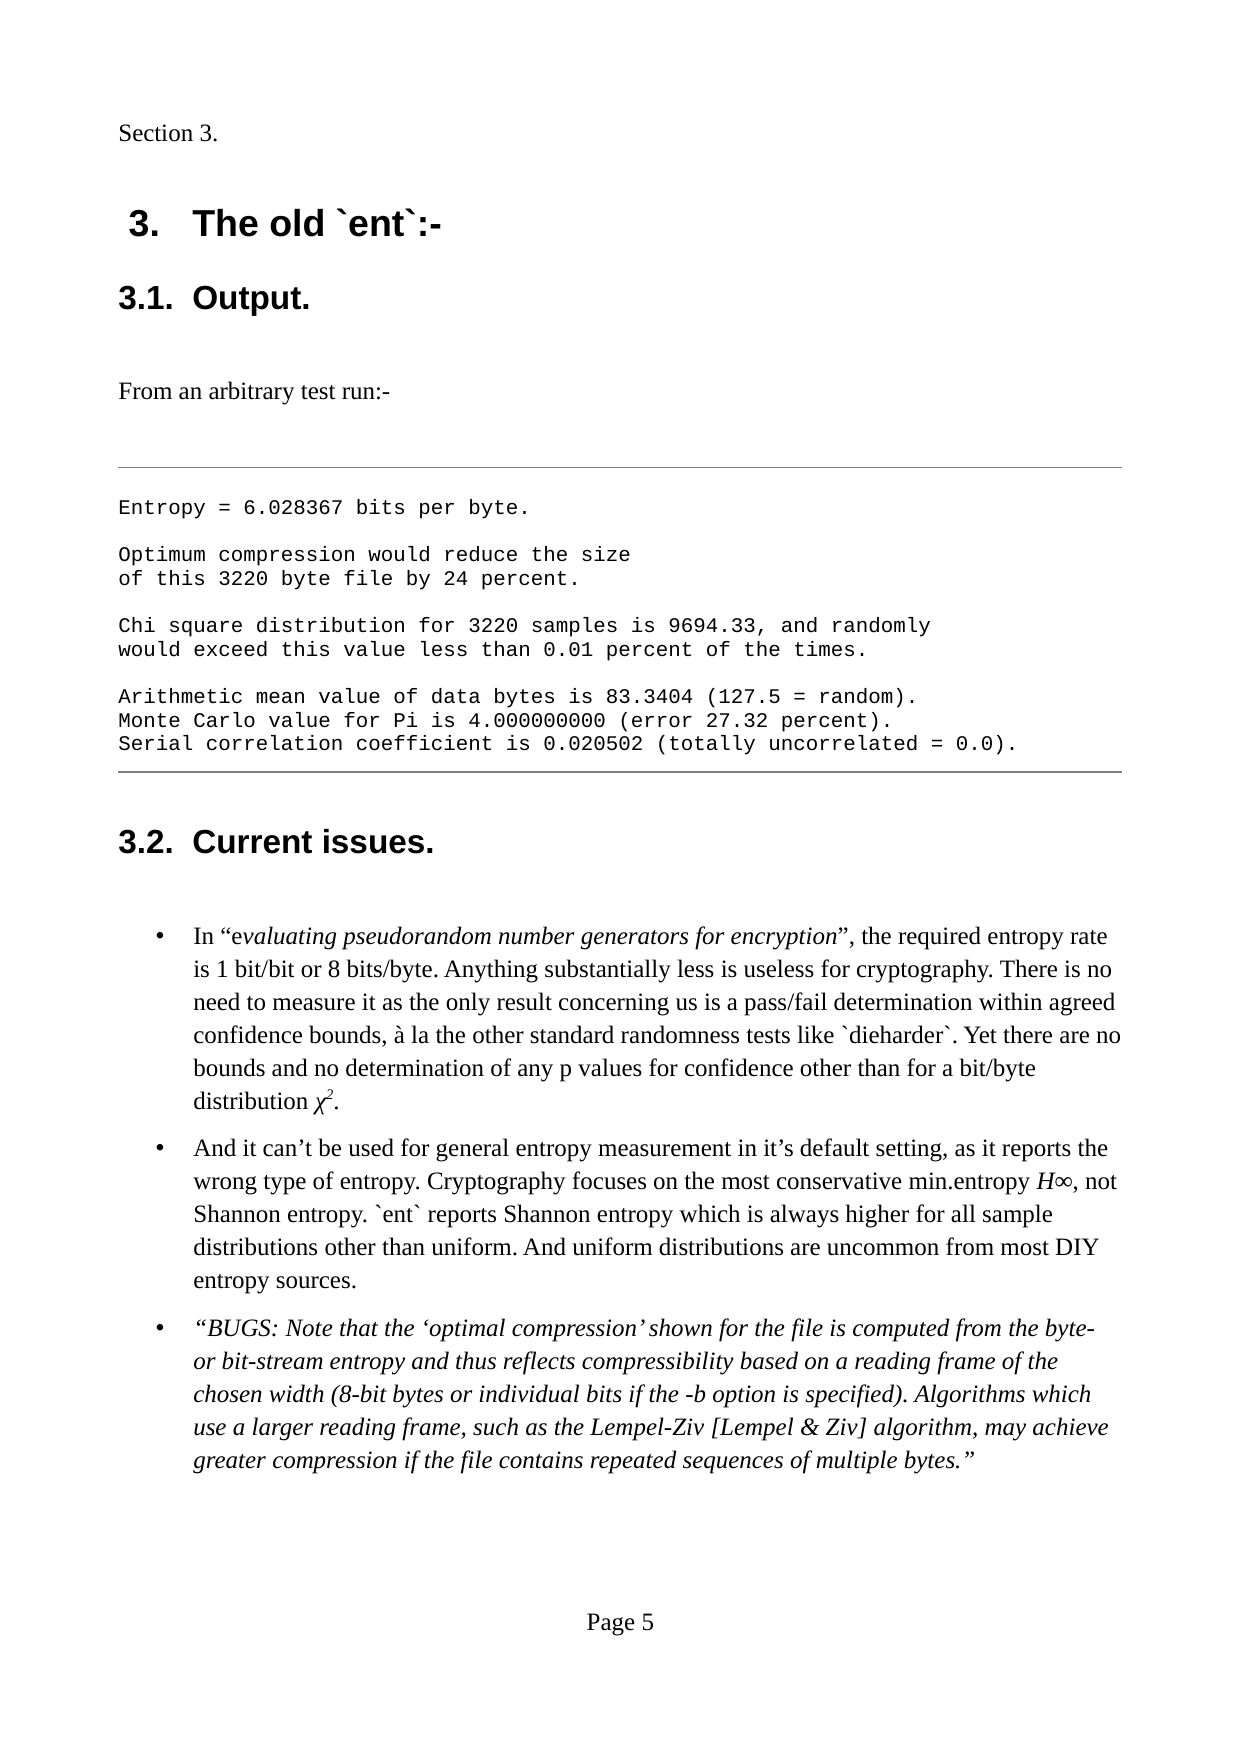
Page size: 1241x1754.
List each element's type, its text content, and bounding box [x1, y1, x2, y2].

subtitle Current issues. [118, 822, 1122, 861]
text Serial correlation coefficient is 0.020502 (totally uncorrelated = 0.0). [118, 733, 1122, 757]
text Entropy = 6.028367 bits per byte. [118, 497, 1122, 521]
list “BUGS: Note that the ‘optimal compression’ shown for the file is computed from the byte- or bit-stream entropy and thus reflects compressibility based on a reading frame of the chosen width (8-bit bytes or individual bits if the -b option is specified). Algorithms which use a larger reading frame, such as the Lempel-Ziv [Lempel & Ziv] algorithm, may achieve greater compression if the file contains repeated sequences of multiple bytes.” [156, 1313, 1122, 1474]
text From an arbitrary test run:- [118, 376, 1122, 405]
text of this 3220 byte file by 24 percent. [118, 568, 1122, 592]
list And it can’t be used for general entropy measurement in it’s default setting, as it reports the wrong type of entropy. Cryptography focuses on the most conservative min.entropy H∞, not Shannon entropy. `ent` reports Shannon entropy which is always higher for all sample distributions other than uniform. And uniform distributions are uncommon from most DIY entropy sources. [156, 1133, 1122, 1294]
subtitle Output. [118, 278, 1122, 316]
text Arithmetic mean value of data bytes is 83.3404 (127.5 = random). [118, 686, 1122, 710]
text Chi square distribution for 3220 samples is 9694.33, and randomly [118, 615, 1122, 639]
text would exceed this value less than 0.01 percent of the times. [118, 639, 1122, 662]
list In “evaluating pseudorandom number generators for encryption”, the required entropy rate is 1 bit/bit or 8 bits/byte. Anything substantially less is useless for cryptography. There is no need to measure it as the only result concerning us is a pass/fail determination within agreed confidence bounds, à la the other standard randomness tests like `dieharder`. Yet there are no bounds and no determination of any p values for confidence other than for a bit/byte distribution χ2. [156, 921, 1122, 1114]
text Monte Carlo value for Pi is 4.000000000 (error 27.32 percent). [118, 710, 1122, 733]
subtitle The old `ent`:- [118, 201, 1122, 244]
text Optimum compression would reduce the size [118, 544, 1122, 568]
